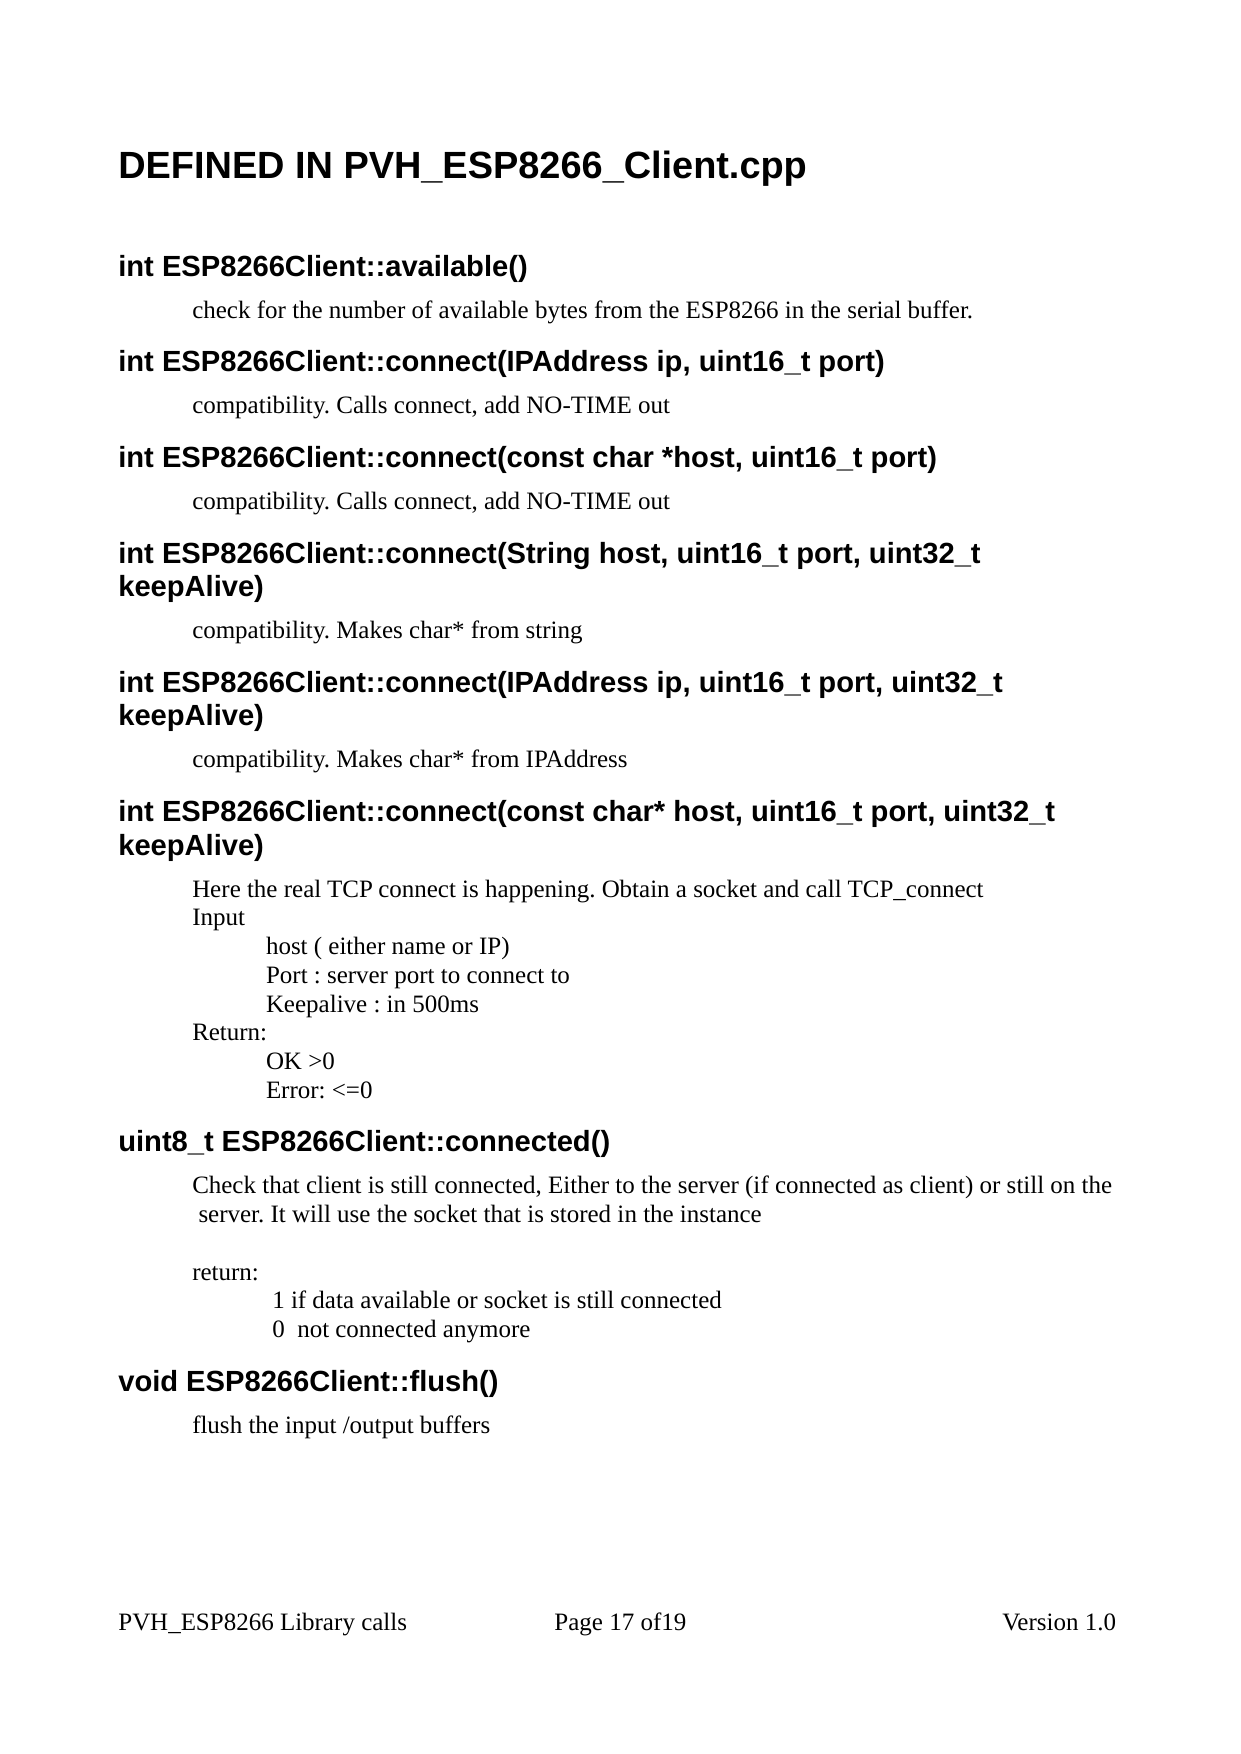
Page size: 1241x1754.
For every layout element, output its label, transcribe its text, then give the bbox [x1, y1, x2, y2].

text Port : server port to connect to [118, 960, 1122, 989]
text compatibility. Makes char* from string [118, 615, 1122, 644]
subtitle uint8_t ESP8266Client::connected() [118, 1124, 1122, 1158]
text Keepalive : in 500ms [118, 989, 1122, 1017]
text compatibility. Calls connect, add NO-TIME out [118, 486, 1122, 515]
text 1 if data available or socket is still connected [118, 1286, 1122, 1314]
text flush the input /output buffers [118, 1410, 1122, 1439]
text server. It will use the socket that is stored in the instance [118, 1199, 1122, 1228]
subtitle void ESP8266Client::flush() [118, 1364, 1122, 1397]
subtitle int ESP8266Client::available() [118, 249, 1122, 282]
text Here the real TCP connect is happening. Obtain a socket and call TCP_connect [118, 874, 1122, 902]
subtitle int ESP8266Client::connect(const char *host, uint16_t port) [118, 440, 1122, 474]
text compatibility. Calls connect, add NO-TIME out [118, 391, 1122, 419]
subtitle int ESP8266Client::connect(IPAddress ip, uint16_t port) [118, 344, 1122, 378]
subtitle int ESP8266Client::connect(const char* host, uint16_t port, uint32_t keepAlive) [118, 794, 1122, 861]
text 0 not connected anymore [118, 1314, 1122, 1343]
text return: [118, 1257, 1122, 1286]
text OK >0 [118, 1046, 1122, 1075]
subtitle DEFINED IN PVH_ESP8266_Client.cpp [118, 143, 1122, 187]
text Input [118, 902, 1122, 931]
text Return: [118, 1017, 1122, 1046]
text check for the number of available bytes from the ESP8266 in the serial buffer. [118, 295, 1122, 324]
text Check that client is still connected, Either to the server (if connected as client) or still on the [118, 1171, 1122, 1199]
text compatibility. Makes char* from IPAddress [118, 744, 1122, 773]
subtitle int ESP8266Client::connect(String host, uint16_t port, uint32_t keepAlive) [118, 536, 1122, 603]
text Error: <=0 [118, 1075, 1122, 1104]
text host ( either name or IP) [118, 931, 1122, 960]
subtitle int ESP8266Client::connect(IPAddress ip, uint16_t port, uint32_t keepAlive) [118, 665, 1122, 732]
